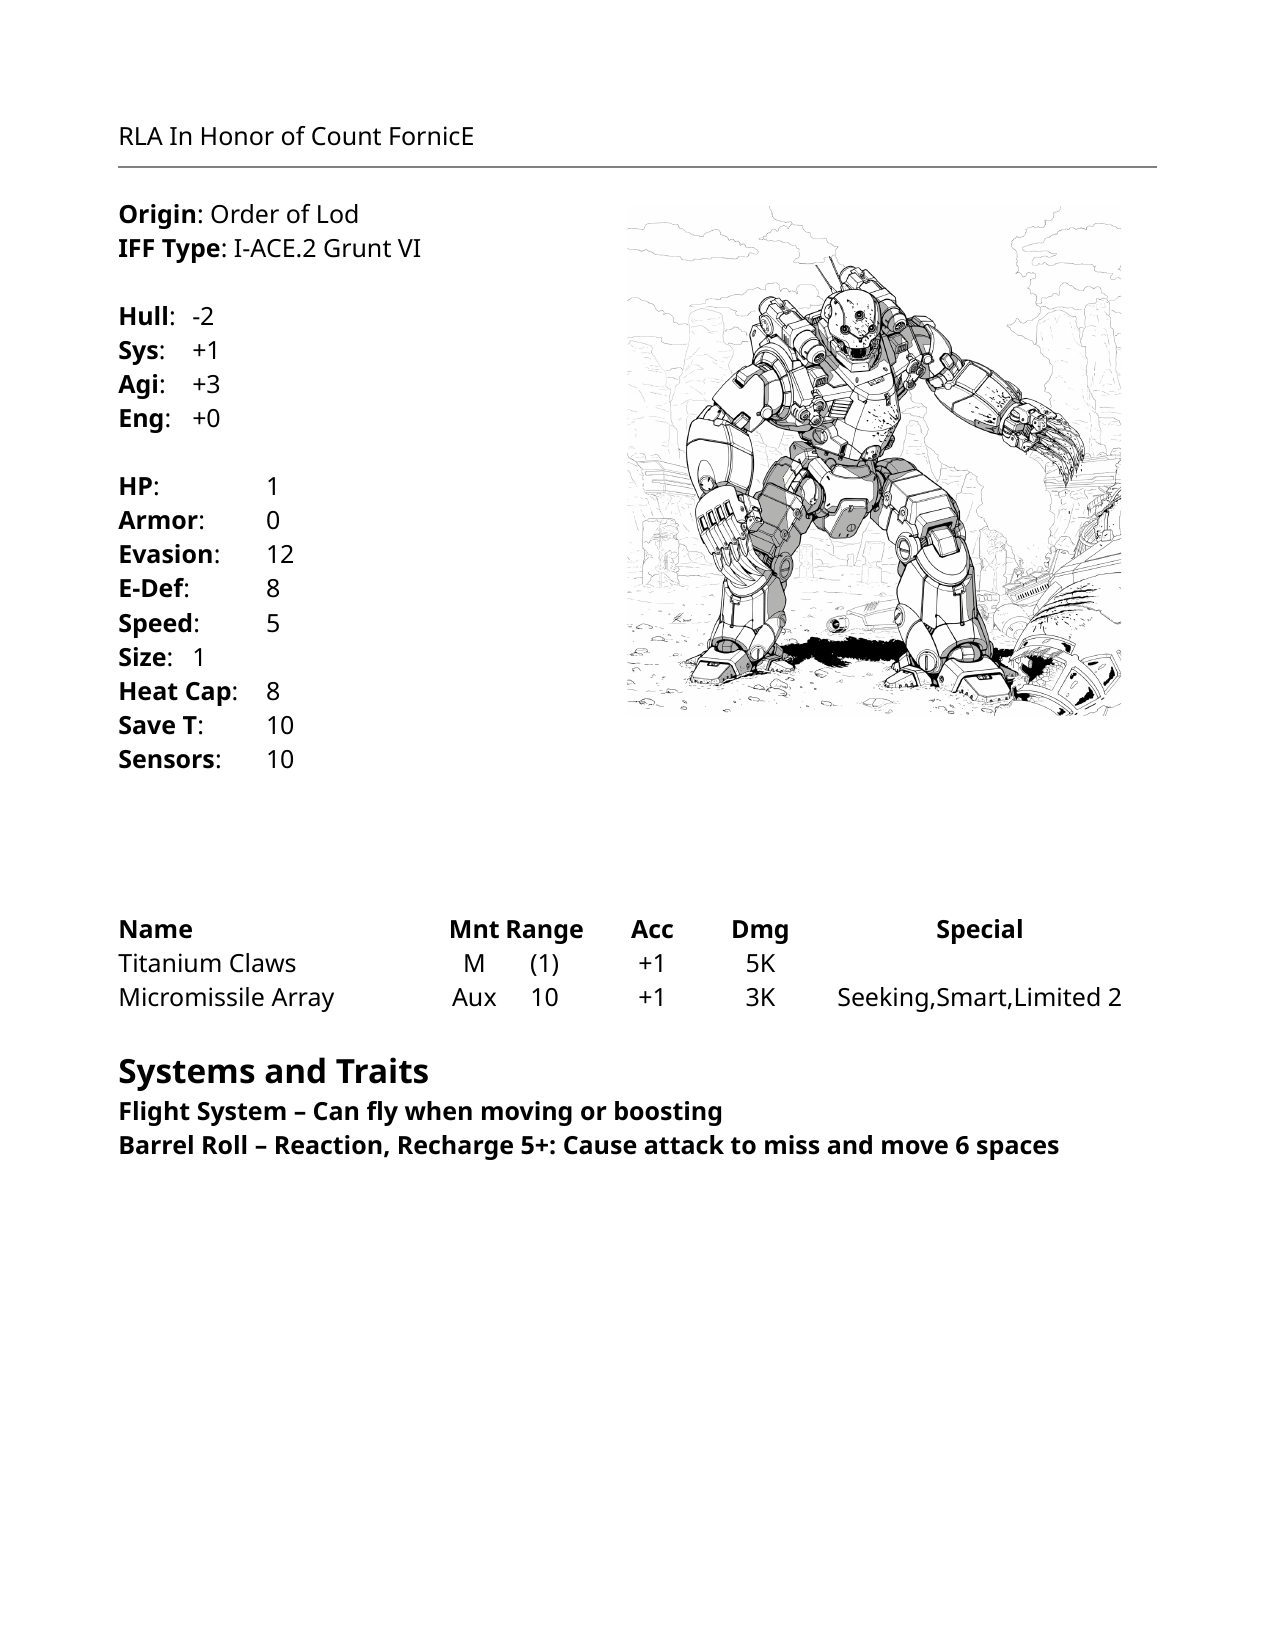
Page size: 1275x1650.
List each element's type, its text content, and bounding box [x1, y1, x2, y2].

table_cell 5K [718, 946, 802, 980]
table_cell Micromissile Array [118, 980, 446, 1014]
text Hull: -2 [118, 299, 627, 333]
text [1122, 537, 1157, 571]
text [1122, 639, 1157, 673]
text Sys: +1 [118, 333, 627, 367]
text [1122, 571, 1157, 605]
table_header Acc [587, 912, 718, 946]
table_cell [803, 946, 1157, 980]
text [1122, 673, 1157, 707]
picture [627, 206, 1122, 716]
text RLA In Honor of Count FornicE [118, 118, 1157, 152]
text [1122, 333, 1157, 367]
table_cell Aux [446, 980, 502, 1014]
table_cell Titanium Claws [118, 946, 446, 980]
text Barrel Roll – Reaction, Recharge 5+: Cause attack to miss and move 6 spaces [118, 1127, 1157, 1162]
text [1122, 503, 1157, 537]
text E-Def: 8 [118, 571, 627, 605]
table_header Dmg [718, 912, 802, 946]
text [1122, 367, 1157, 401]
table_cell (1) [502, 946, 587, 980]
table_cell 3K [718, 980, 802, 1014]
text Heat Cap: 8 [118, 673, 627, 707]
text Sensors: 10 [118, 741, 1157, 776]
table_cell Seeking,Smart,Limited 2 [803, 980, 1157, 1014]
text IFF Type: I-ACE.2 Grunt VI [118, 231, 627, 264]
text Speed: 5 [118, 605, 627, 639]
text Systems and Traits [118, 1048, 1157, 1093]
text [1122, 231, 1157, 264]
table_header Range [502, 912, 587, 946]
text Size: 1 [118, 639, 627, 673]
text Evasion: 12 [118, 537, 627, 571]
text [1122, 469, 1157, 503]
table_cell M [446, 946, 502, 980]
text Flight System – Can fly when moving or boosting [118, 1093, 1157, 1127]
text [1122, 605, 1157, 639]
table_cell +1 [587, 980, 718, 1014]
text Save T: 10 [118, 707, 1157, 741]
text Armor: 0 [118, 503, 627, 537]
text Agi: +3 [118, 367, 627, 401]
table_cell 10 [502, 980, 587, 1014]
text Eng: +0 [118, 401, 627, 435]
table_header Mnt [446, 912, 502, 946]
text [1122, 401, 1157, 435]
table_header Special [803, 912, 1157, 946]
text [1122, 299, 1157, 333]
text HP: 1 [118, 469, 627, 503]
text Origin: Order of Lod [118, 196, 1157, 231]
table_header Name [118, 912, 446, 946]
table_cell +1 [587, 946, 718, 980]
